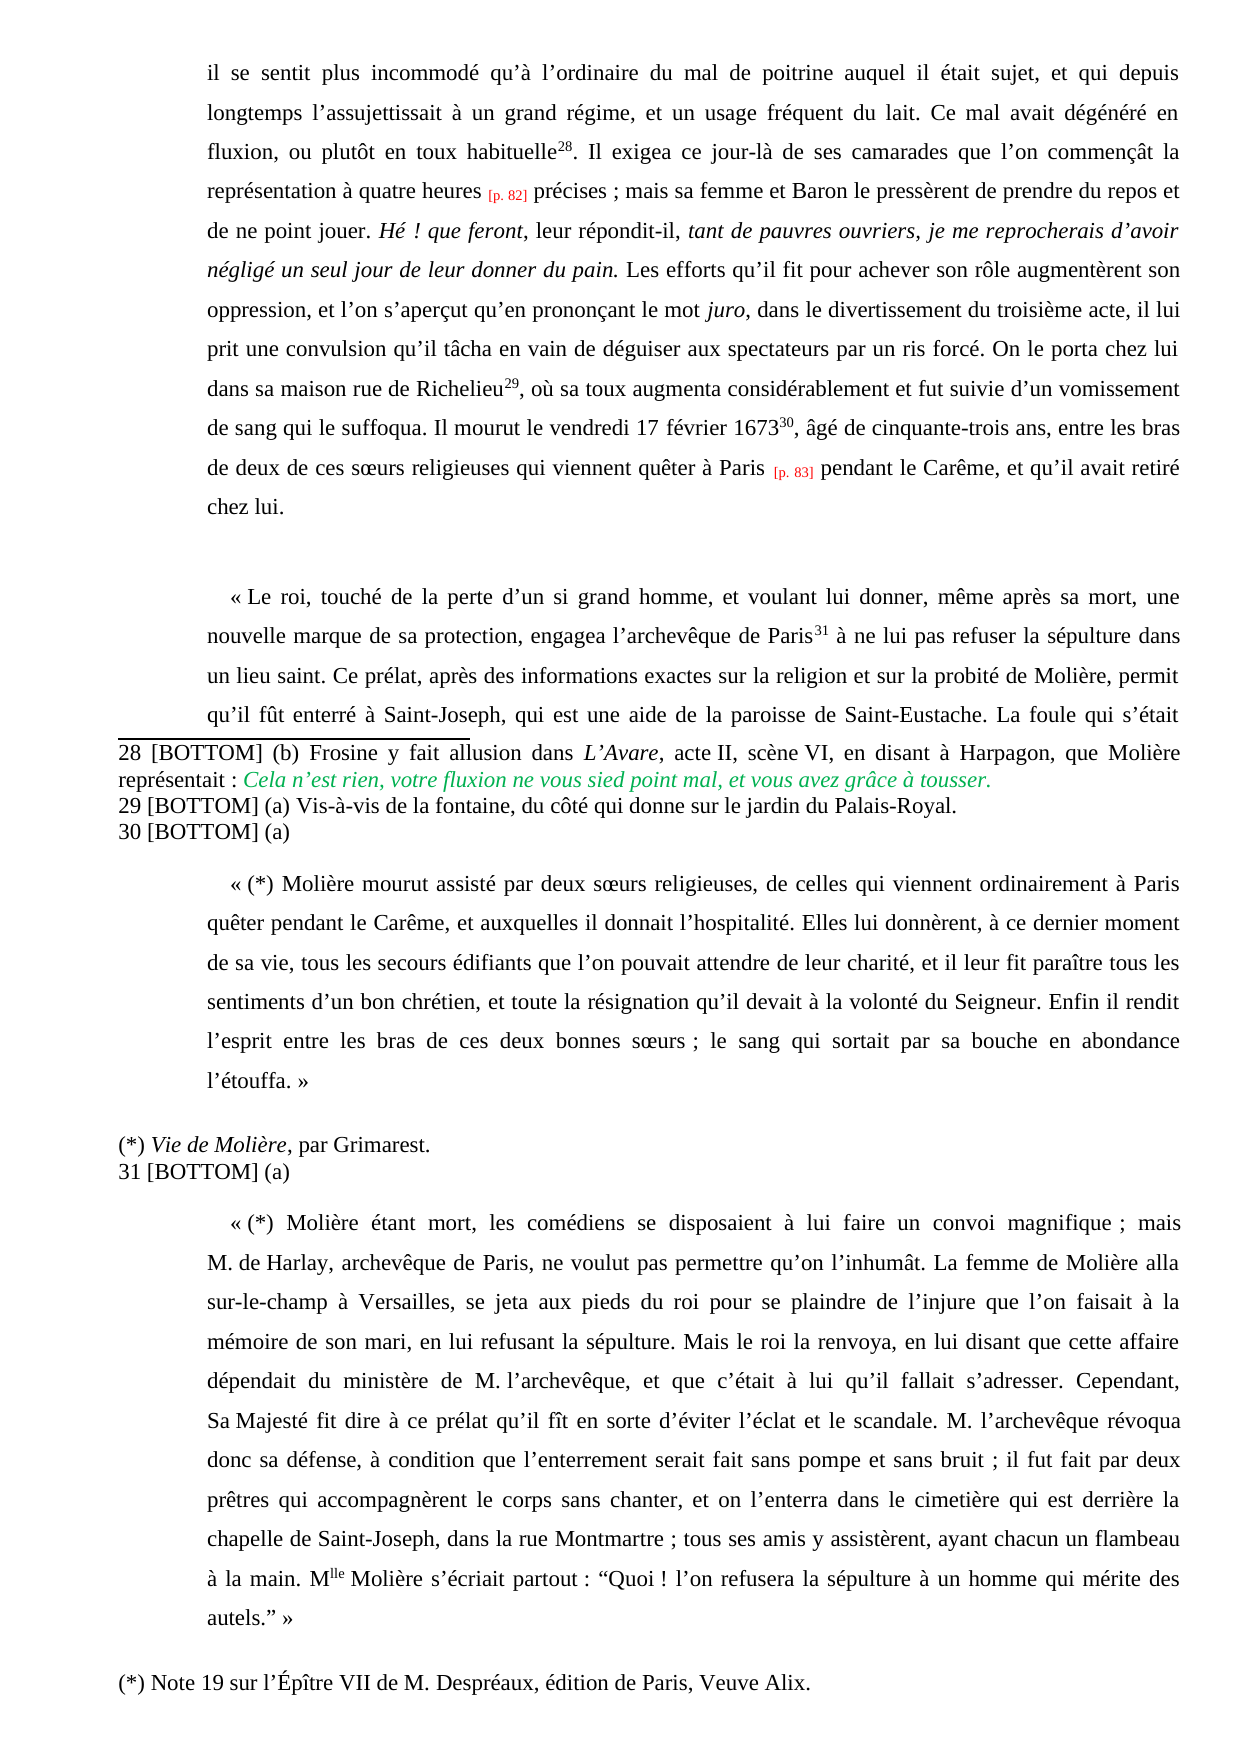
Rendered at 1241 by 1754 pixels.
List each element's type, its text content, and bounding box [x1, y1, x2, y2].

text « (*) Molière mourut assisté par deux sœurs religieuses, de celles qui viennent ordinairement à Paris quêter pendant le Carême, et auxquelles il donnait l’hospitalité. Elles lui donnèrent, à ce dernier moment de sa vie, tous les secours édifiants que l’on pouvait attendre de leur charité, et il leur fit paraître tous les sentiments d’un bon chrétien, et toute la résignation qu’il devait à la volonté du Seigneur. Enfin il rendit l’esprit entre les bras de ces deux bonnes sœurs ; le sang qui sortait par sa bouche en abondance l’étouffa. » [207, 870, 1181, 1093]
text (*) Note 19 sur l’Épître VII de M. Despréaux, édition de Paris, Veuve Alix. [118, 1668, 1181, 1695]
text [BOTTOM] (a) [118, 818, 1181, 845]
text « (*) Molière étant mort, les comédiens se disposaient à lui faire un convoi magnifique ; mais M. de Harlay, archevêque de Paris, ne voulut pas permettre qu’on l’inhumât. La femme de Molière alla sur-le-champ à Versailles, se jeta aux pieds du roi pour se plaindre de l’injure que l’on faisait à la mémoire de son mari, en lui refusant la sépulture. Mais le roi la renvoya, en lui disant que cette affaire dépendait du ministère de M. l’archevêque, et que c’était à lui qu’il fallait s’adresser. Cependant, Sa Majesté fit dire à ce prélat qu’il fît en sorte d’éviter l’éclat et le scandale. M. l’archevêque révoqua donc sa défense, à condition que l’enterrement serait fait sans pompe et sans bruit ; il fut fait par deux prêtres qui accompagnèrent le corps sans chanter, et on l’enterra dans le cimetière qui est derrière la chapelle de Saint-Joseph, dans la rue Montmartre ; tous ses amis y assistèrent, ayant chacun un flambeau à la main. Mlle Molière s’écriait partout : “Quoi ! l’on refusera la sépulture à un homme qui mérite des autels.” » [207, 1209, 1181, 1630]
text [BOTTOM] (a) [118, 1158, 1181, 1184]
text [BOTTOM] (a) Vis-à-vis de la fontaine, du côté qui donne sur le jardin du Palais-Royal. [118, 792, 1181, 818]
text (*) Vie de Molière, par Grimarest. [118, 1132, 1181, 1158]
text « Le roi, touché de la perte d’un si grand homme, et voulant lui donner, même après sa mort, une nouvelle marque de sa protection, engagea l’archevêque de Paris à ne lui pas refuser la sépulture dans un lieu saint. Ce prélat, après des informations exactes sur la religion et sur la probité de Molière, permit qu’il fût enterré à Saint-Joseph, qui est une aide de la paroisse de Saint-Eustache. La foule qui s’était [207, 583, 1181, 728]
text « Le jour qu’il devait représenter Le Malade imaginaire pour la troisième fois (c’était la quatrième), il se sentit plus incommodé qu’à l’ordinaire du mal de poitrine auquel il était sujet, et qui depuis longtemps l’assujettissait à un grand régime, et un usage fréquent du lait. Ce mal avait dégénéré en fluxion, ou plutôt en toux habituelle. Il exigea ce jour-là de ses camarades que l’on commençât la représentation à quatre heures [p. 82] précises ; mais sa femme et Baron le pressèrent de prendre du repos et de ne point jouer. Hé ! que feront, leur répondit-il, tant de pauvres ouvriers, je me reprocherais d’avoir négligé un seul jour de leur donner du pain. Les efforts qu’il fit pour achever son rôle augmentèrent son oppression, et l’on s’aperçut qu’en prononçant le mot juro, dans le divertissement du troisième acte, il lui prit une convulsion qu’il tâcha en vain de déguiser aux spectateurs par un ris forcé. On le porta chez lui dans sa maison rue de Richelieu, où sa toux augmenta considérablement et fut suivie d’un vomissement de sang qui le suffoqua. Il mourut le vendredi 17 février 1673, âgé de cinquante-trois ans, entre les bras de deux de ces sœurs religieuses qui viennent quêter à Paris [p. 83] pendant le Carême, et qu’il avait retiré chez lui. [207, 59, 1181, 520]
text [BOTTOM] (b) Frosine y fait allusion dans L’Avare, acte II, scène VI, en disant à Harpagon, que Molière représentait : Cela n’est rien, votre fluxion ne vous sied point mal, et vous avez grâce à tousser. [118, 739, 1181, 792]
